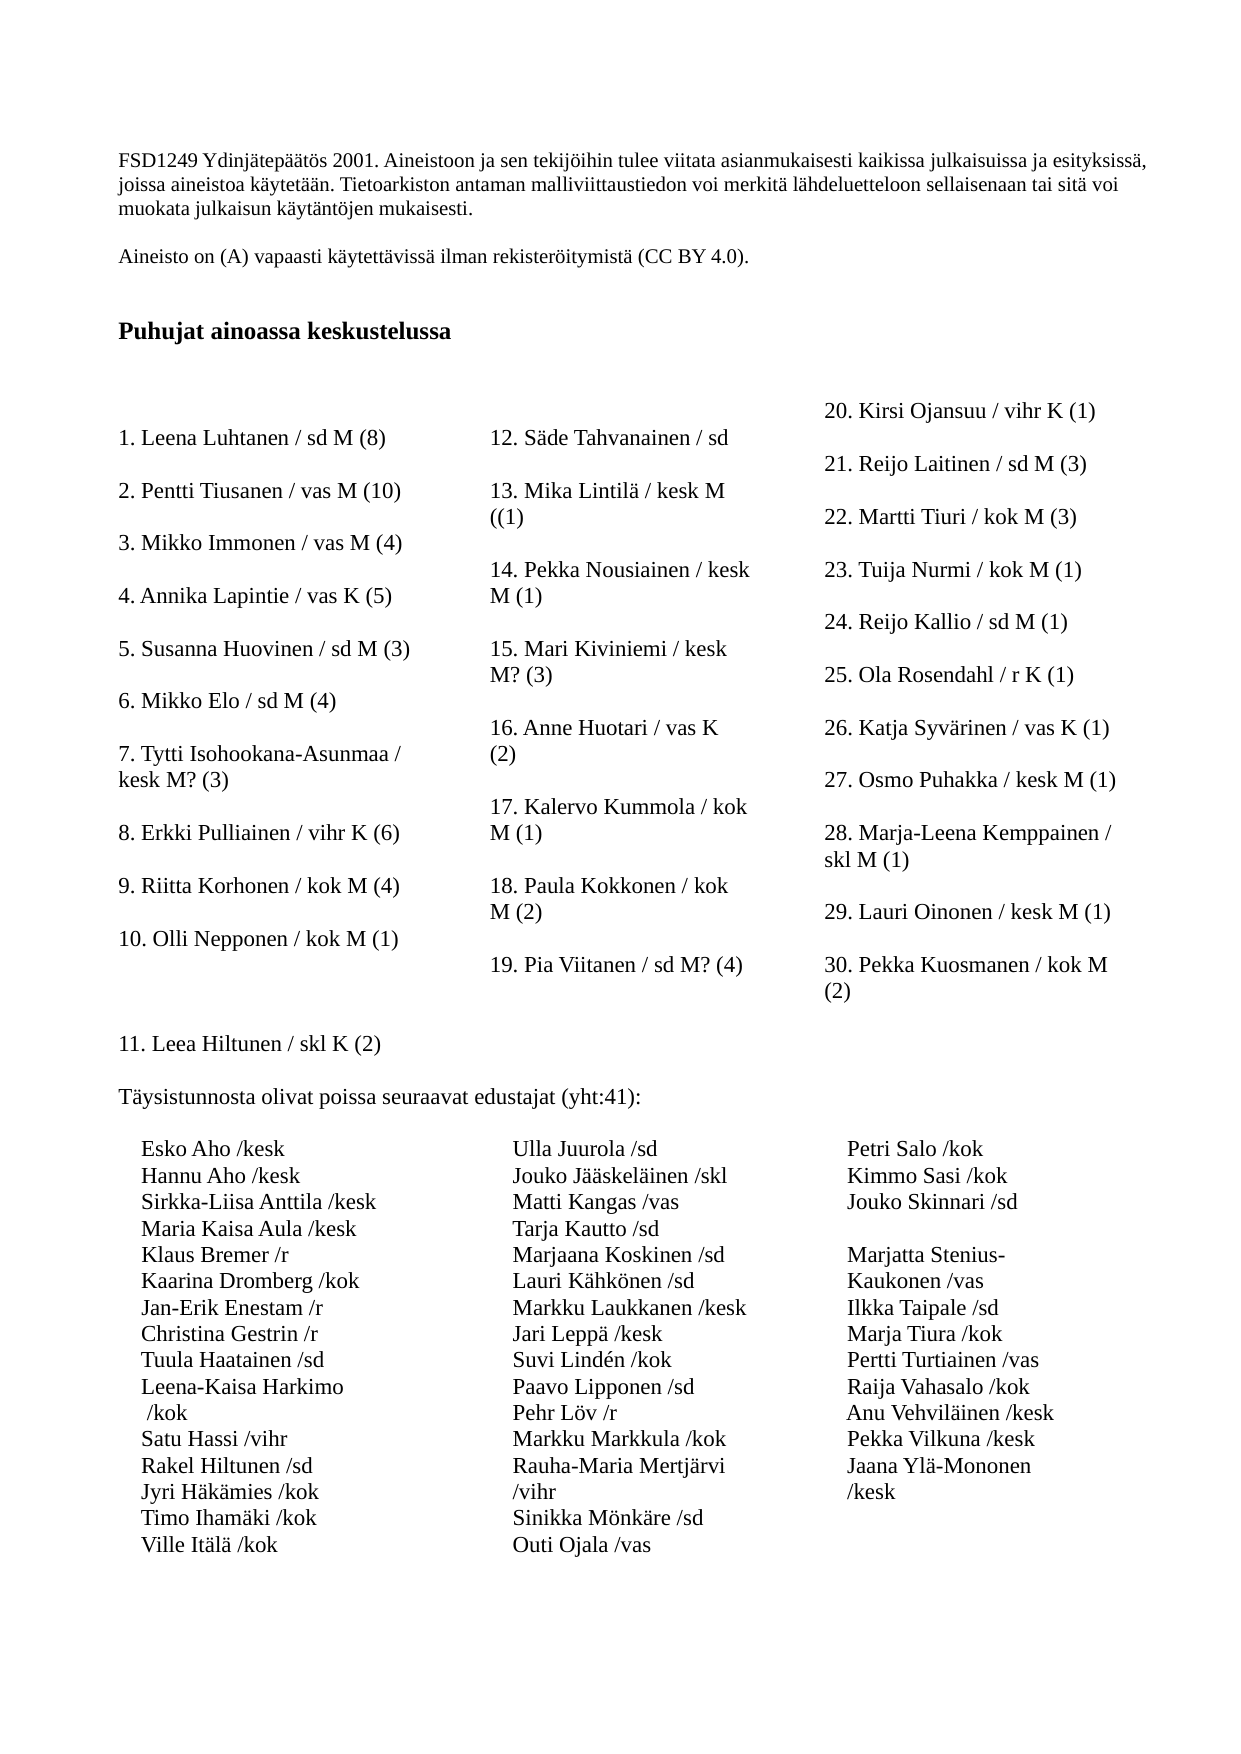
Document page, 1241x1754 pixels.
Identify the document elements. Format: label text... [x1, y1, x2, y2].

text Maria Kaisa Aula /kesk [118, 1214, 416, 1241]
text Jouko Jääskeläinen /skl [489, 1162, 750, 1188]
text Jouko Skinnari /sd [824, 1188, 1122, 1214]
text Kimmo Sasi /kok [824, 1162, 1122, 1188]
text Tarja Kautto /sd [489, 1214, 750, 1241]
text 11. Leea Hiltunen / skl K (2) [118, 1030, 416, 1056]
text Suvi Lindén /kok [489, 1346, 750, 1373]
text 20. Kirsi Ojansuu / vihr K (1) [824, 398, 1122, 424]
text 1. Leena Luhtanen / sd M (8) [118, 424, 416, 450]
text Tuula Haatainen /sd [118, 1346, 416, 1373]
text /vihr [489, 1478, 750, 1504]
text Kaarina Dromberg /kok [118, 1267, 416, 1294]
text Christina Gestrin /r [118, 1320, 416, 1346]
text Pekka Vilkuna /kesk [824, 1425, 1122, 1452]
text 4. Annika Lapintie / vas K (5) [118, 582, 416, 608]
text 17. Kalervo Kummola / kok M (1) [489, 793, 750, 846]
text Esko Aho /kesk [118, 1136, 416, 1162]
text Outi Ojala /vas [489, 1531, 750, 1557]
text 29. Lauri Oinonen / kesk M (1) [824, 898, 1122, 925]
text Lauri Kähkönen /sd [489, 1267, 750, 1294]
text Ville Itälä /kok [118, 1531, 416, 1557]
text Jaana Ylä-Mononen [824, 1452, 1122, 1478]
text Jyri Häkämies /kok [118, 1478, 416, 1504]
text Anu Vehviläinen /kesk [824, 1399, 1122, 1425]
text 7. Tytti Isohookana-Asunmaa / kesk M? (3) [118, 740, 416, 793]
text Leena-Kaisa Harkimo [118, 1373, 416, 1399]
text 26. Katja Syvärinen / vas K (1) [824, 714, 1122, 740]
text Raija Vahasalo /kok [824, 1373, 1122, 1399]
text FSD1249 Ydinjätepäätös 2001. Aineistoon ja sen tekijöihin tulee viitata asianmukaisesti kaikissa julkaisuissa ja esityksissä, joissa aineistoa käytetään. Tietoarkiston antaman malliviittaustiedon voi merkitä lähdeluetteloon sellaisenaan tai sitä voi muokata julkaisun käytäntöjen mukaisesti. Aineisto on (A) vapaasti käytettävissä ilman rekisteröitymistä (CC BY 4.0). [118, 148, 1172, 268]
text Petri Salo /kok [824, 1136, 1122, 1162]
text Pertti Turtiainen /vas [824, 1346, 1122, 1373]
text 21. Reijo Laitinen / sd M (3) [824, 450, 1122, 477]
text Ulla Juurola /sd [489, 1136, 750, 1162]
text Paavo Lipponen /sd [489, 1373, 750, 1399]
text Marjaana Koskinen /sd [489, 1241, 750, 1267]
text 23. Tuija Nurmi / kok M (1) [824, 556, 1122, 582]
text 5. Susanna Huovinen / sd M (3) [118, 635, 416, 661]
text Satu Hassi /vihr [118, 1425, 416, 1452]
text 6. Mikko Elo / sd M (4) [118, 687, 416, 714]
text 19. Pia Viitanen / sd M? (4) [489, 951, 750, 977]
text Jari Leppä /kesk [489, 1320, 750, 1346]
text Marjatta Stenius- [824, 1241, 1122, 1267]
text Jan-Erik Enestam /r [118, 1294, 416, 1320]
text Matti Kangas /vas [489, 1188, 750, 1214]
text 13. Mika Lintilä / kesk M ((1) [489, 477, 750, 529]
text Puhujat ainoassa keskustelussa [118, 316, 1122, 345]
text Klaus Bremer /r [118, 1241, 416, 1267]
text 22. Martti Tiuri / kok M (3) [824, 503, 1122, 529]
text Sinikka Mönkäre /sd [489, 1504, 750, 1531]
text Rauha-Maria Mertjärvi [489, 1452, 750, 1478]
text Pehr Löv /r [489, 1399, 750, 1425]
text Kaukonen /vas [824, 1267, 1122, 1294]
text 24. Reijo Kallio / sd M (1) [824, 608, 1122, 635]
text 30. Pekka Kuosmanen / kok M (2) [824, 951, 1122, 1004]
text Markku Markkula /kok [489, 1425, 750, 1452]
text 27. Osmo Puhakka / kesk M (1) [824, 767, 1122, 793]
text 15. Mari Kiviniemi / kesk M? (3) [489, 635, 750, 687]
text Sirkka-Liisa Anttila /kesk [118, 1188, 416, 1214]
text /kok [118, 1399, 416, 1425]
text 3. Mikko Immonen / vas M (4) [118, 529, 416, 556]
text 14. Pekka Nousiainen / kesk M (1) [489, 556, 750, 608]
text 16. Anne Huotari / vas K (2) [489, 714, 750, 767]
text /kesk [824, 1478, 1122, 1504]
text 18. Paula Kokkonen / kok M (2) [489, 872, 750, 925]
text 12. Säde Tahvanainen / sd [489, 424, 750, 450]
text 28. Marja-Leena Kemppainen / skl M (1) [824, 819, 1122, 872]
text Täysistunnosta olivat poissa seuraavat edustajat (yht:41): [118, 1083, 1122, 1109]
text Markku Laukkanen /kesk [489, 1294, 750, 1320]
text 9. Riitta Korhonen / kok M (4) [118, 872, 416, 898]
text Hannu Aho /kesk [118, 1162, 416, 1188]
text 8. Erkki Pulliainen / vihr K (6) [118, 819, 416, 846]
text 2. Pentti Tiusanen / vas M (10) [118, 477, 416, 503]
text Ilkka Taipale /sd [824, 1294, 1122, 1320]
text Marja Tiura /kok [824, 1320, 1122, 1346]
text 25. Ola Rosendahl / r K (1) [824, 661, 1122, 687]
text Timo Ihamäki /kok [118, 1504, 416, 1531]
text 10. Olli Nepponen / kok M (1) [118, 925, 416, 951]
text Rakel Hiltunen /sd [118, 1452, 416, 1478]
